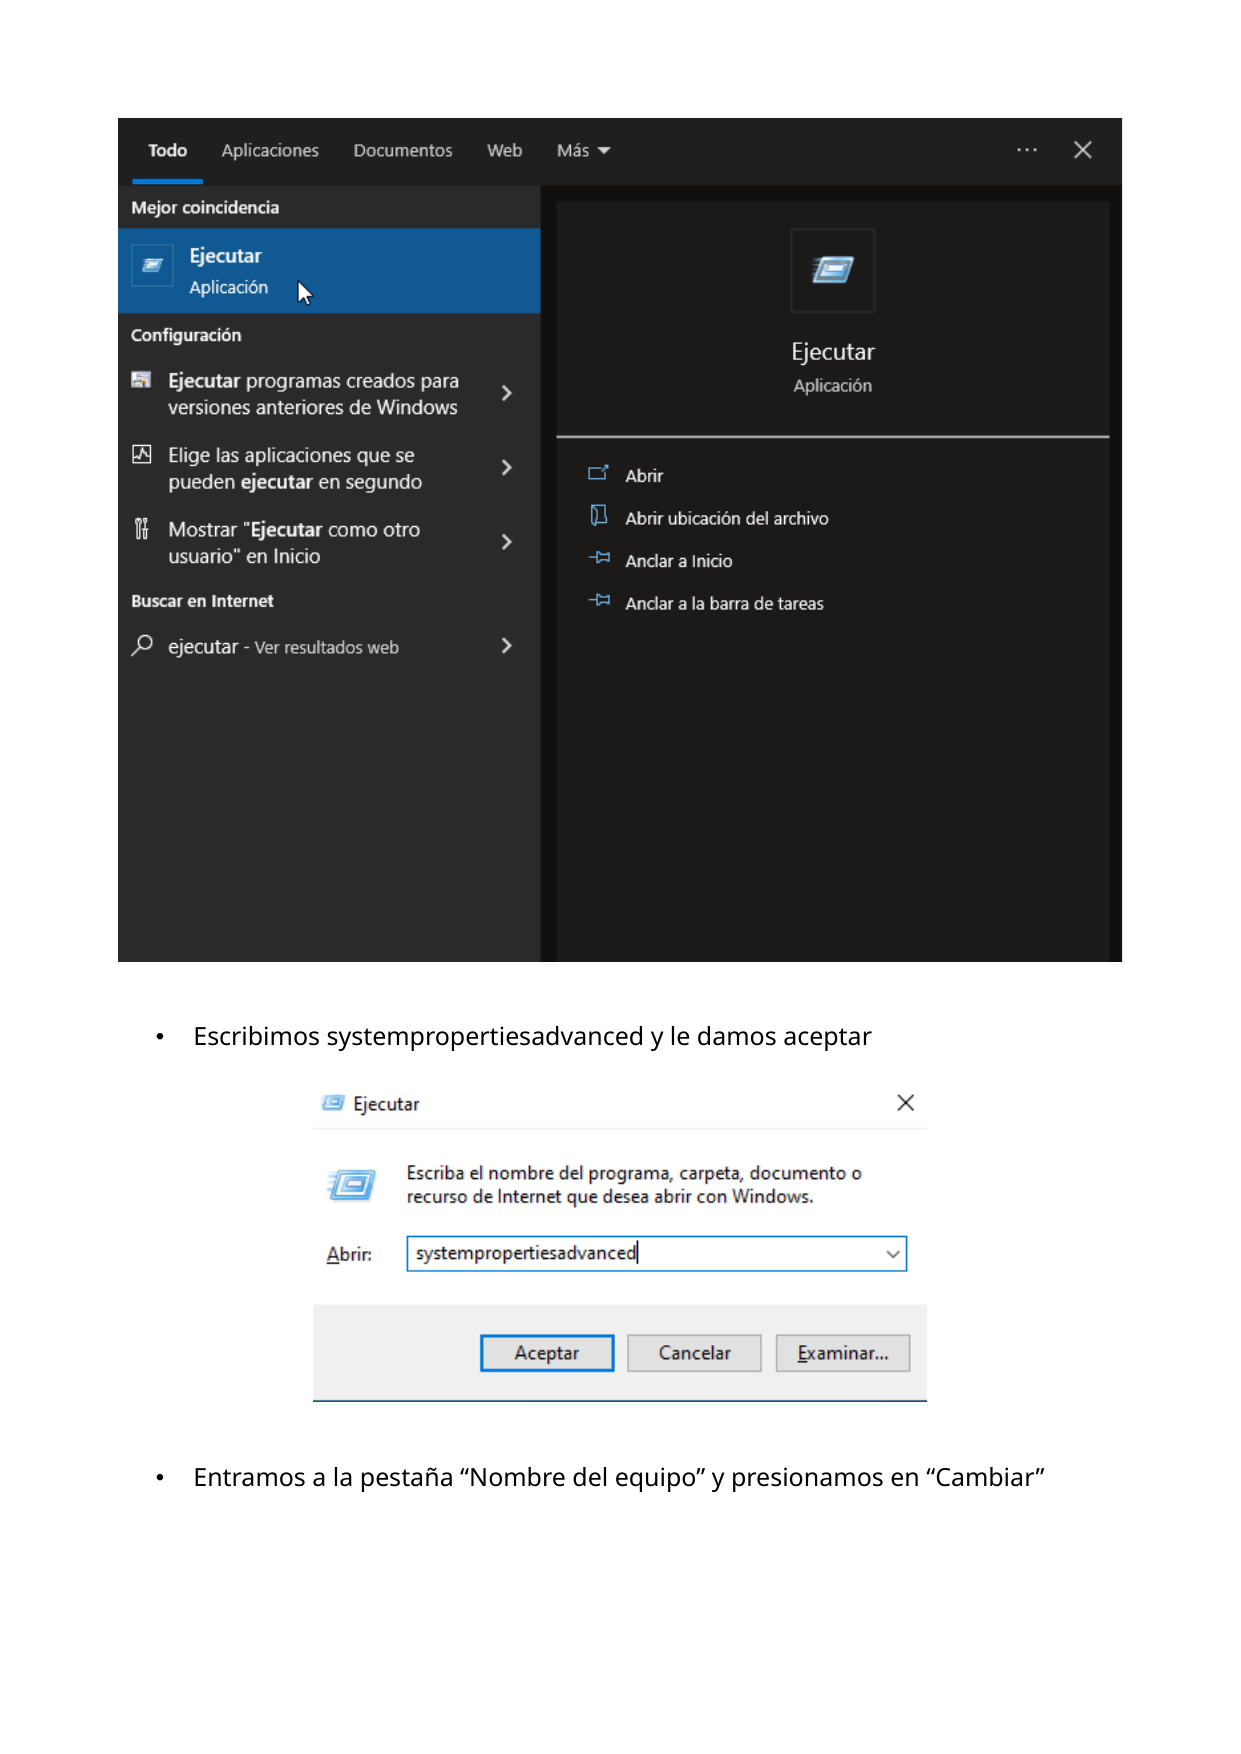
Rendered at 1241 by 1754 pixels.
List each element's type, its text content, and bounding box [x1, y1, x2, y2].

list Escribimos systempropertiesadvanced y le damos aceptar [156, 1019, 1122, 1053]
picture [118, 118, 1123, 962]
picture [313, 1081, 928, 1402]
list Entramos a la pestaña “Nombre del equipo” y presionamos en “Cambiar” [156, 1459, 1122, 1493]
